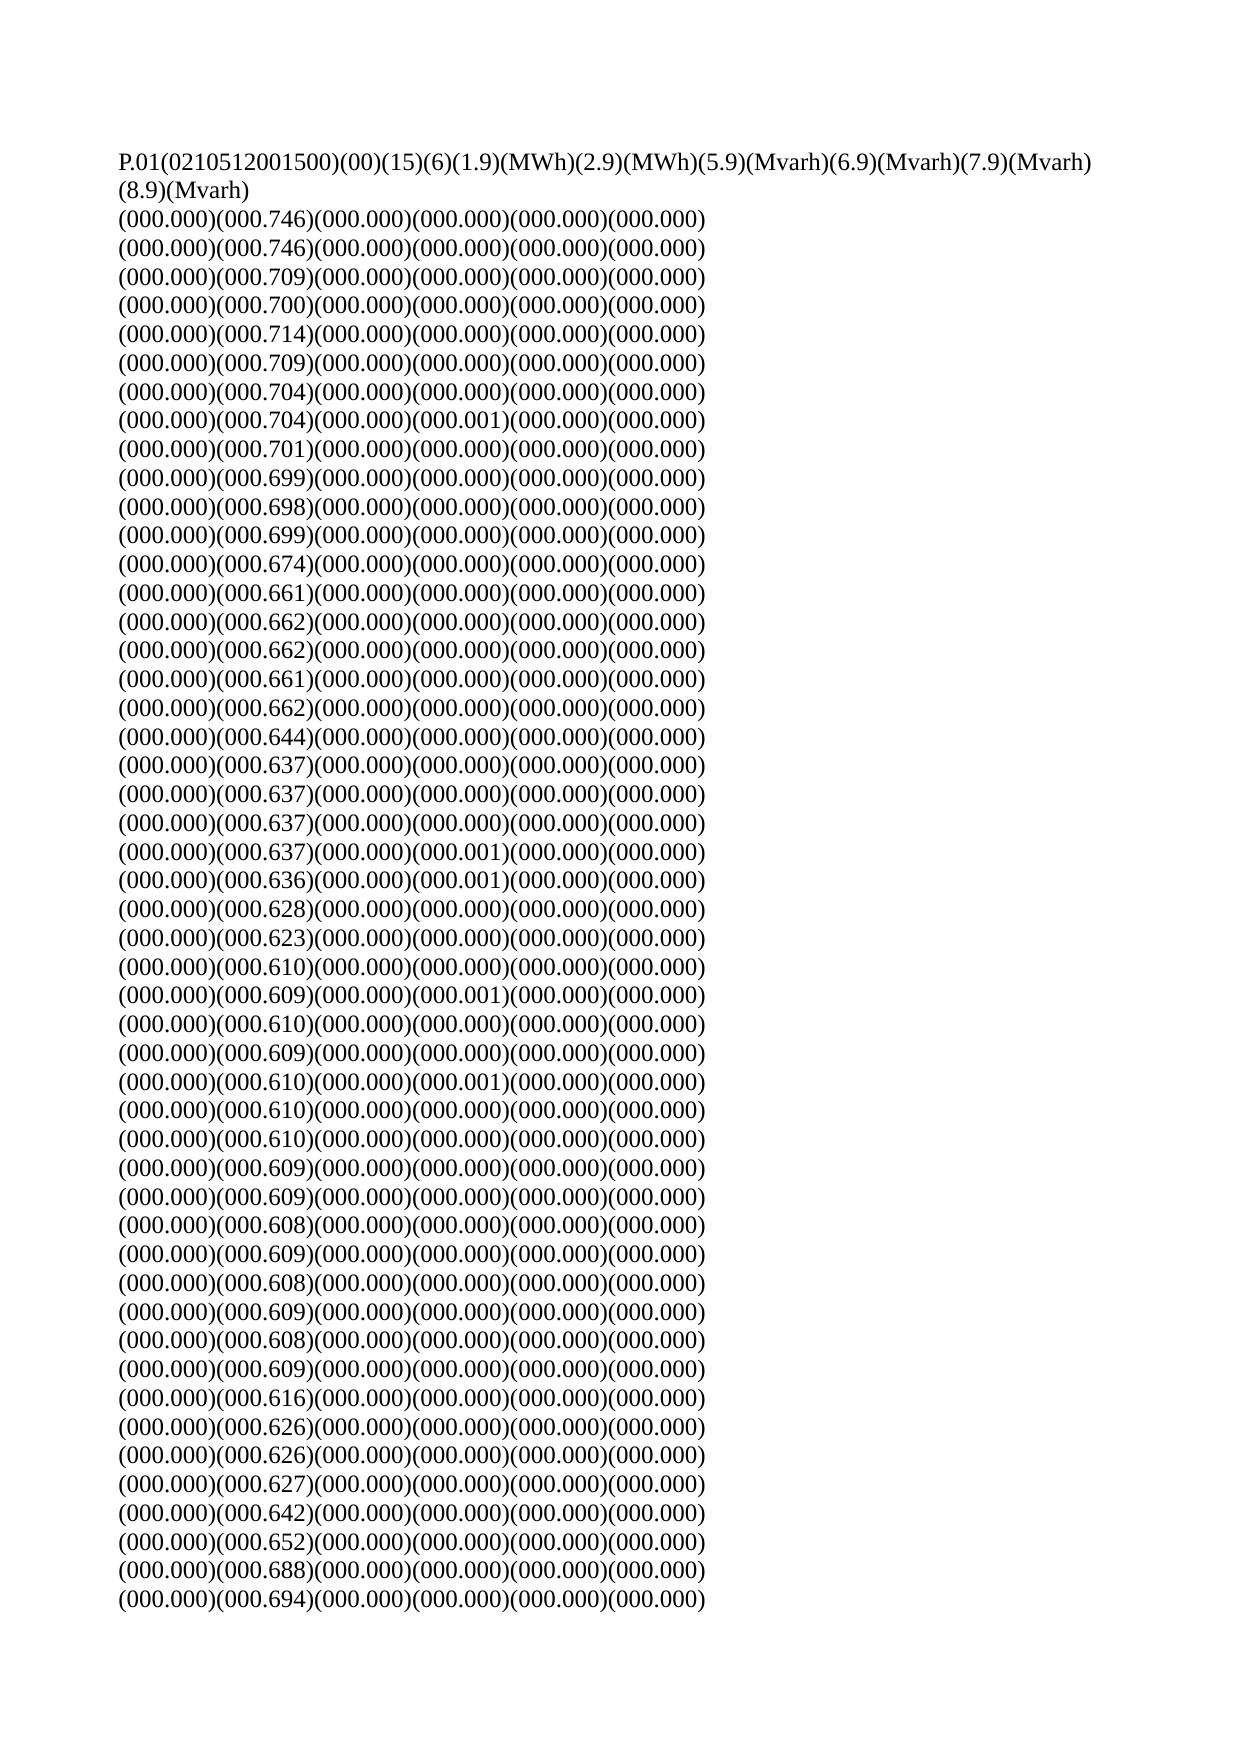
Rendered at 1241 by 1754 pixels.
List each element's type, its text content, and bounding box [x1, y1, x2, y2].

text (000.000)(000.637)(000.000)(000.001)(000.000)(000.000) [118, 837, 1122, 866]
text (000.000)(000.688)(000.000)(000.000)(000.000)(000.000) [118, 1556, 1122, 1584]
text (000.000)(000.609)(000.000)(000.001)(000.000)(000.000) [118, 981, 1122, 1009]
text (000.000)(000.608)(000.000)(000.000)(000.000)(000.000) [118, 1211, 1122, 1239]
text (000.000)(000.623)(000.000)(000.000)(000.000)(000.000) [118, 923, 1122, 952]
text (000.000)(000.610)(000.000)(000.001)(000.000)(000.000) [118, 1067, 1122, 1096]
text (000.000)(000.700)(000.000)(000.000)(000.000)(000.000) [118, 291, 1122, 319]
text (000.000)(000.637)(000.000)(000.000)(000.000)(000.000) [118, 779, 1122, 808]
text (000.000)(000.626)(000.000)(000.000)(000.000)(000.000) [118, 1412, 1122, 1441]
text (000.000)(000.694)(000.000)(000.000)(000.000)(000.000) [118, 1584, 1122, 1613]
text (000.000)(000.746)(000.000)(000.000)(000.000)(000.000) [118, 204, 1122, 233]
text (000.000)(000.626)(000.000)(000.000)(000.000)(000.000) [118, 1441, 1122, 1469]
text (000.000)(000.661)(000.000)(000.000)(000.000)(000.000) [118, 578, 1122, 607]
text (000.000)(000.701)(000.000)(000.000)(000.000)(000.000) [118, 434, 1122, 463]
text (000.000)(000.609)(000.000)(000.000)(000.000)(000.000) [118, 1182, 1122, 1211]
text (000.000)(000.610)(000.000)(000.000)(000.000)(000.000) [118, 1009, 1122, 1038]
text (000.000)(000.699)(000.000)(000.000)(000.000)(000.000) [118, 463, 1122, 492]
text (000.000)(000.662)(000.000)(000.000)(000.000)(000.000) [118, 636, 1122, 664]
text (000.000)(000.661)(000.000)(000.000)(000.000)(000.000) [118, 664, 1122, 693]
text (000.000)(000.698)(000.000)(000.000)(000.000)(000.000) [118, 492, 1122, 521]
text (000.000)(000.644)(000.000)(000.000)(000.000)(000.000) [118, 722, 1122, 751]
text (000.000)(000.709)(000.000)(000.000)(000.000)(000.000) [118, 262, 1122, 291]
text (000.000)(000.627)(000.000)(000.000)(000.000)(000.000) [118, 1469, 1122, 1498]
text (000.000)(000.642)(000.000)(000.000)(000.000)(000.000) [118, 1498, 1122, 1527]
text (000.000)(000.609)(000.000)(000.000)(000.000)(000.000) [118, 1038, 1122, 1067]
text (000.000)(000.609)(000.000)(000.000)(000.000)(000.000) [118, 1354, 1122, 1383]
text (000.000)(000.662)(000.000)(000.000)(000.000)(000.000) [118, 693, 1122, 722]
text (000.000)(000.704)(000.000)(000.001)(000.000)(000.000) [118, 406, 1122, 434]
text P.01(0210512001500)(00)(15)(6)(1.9)(MWh)(2.9)(MWh)(5.9)(Mvarh)(6.9)(Mvarh)(7.9)(Mvarh)(8.9)(Mvarh) [118, 147, 1122, 204]
text (000.000)(000.652)(000.000)(000.000)(000.000)(000.000) [118, 1527, 1122, 1556]
text (000.000)(000.609)(000.000)(000.000)(000.000)(000.000) [118, 1297, 1122, 1326]
text (000.000)(000.609)(000.000)(000.000)(000.000)(000.000) [118, 1239, 1122, 1268]
text (000.000)(000.628)(000.000)(000.000)(000.000)(000.000) [118, 894, 1122, 923]
text (000.000)(000.637)(000.000)(000.000)(000.000)(000.000) [118, 751, 1122, 779]
text (000.000)(000.608)(000.000)(000.000)(000.000)(000.000) [118, 1326, 1122, 1354]
text (000.000)(000.616)(000.000)(000.000)(000.000)(000.000) [118, 1383, 1122, 1412]
text (000.000)(000.746)(000.000)(000.000)(000.000)(000.000) [118, 233, 1122, 262]
text (000.000)(000.662)(000.000)(000.000)(000.000)(000.000) [118, 607, 1122, 636]
text (000.000)(000.609)(000.000)(000.000)(000.000)(000.000) [118, 1153, 1122, 1182]
text (000.000)(000.704)(000.000)(000.000)(000.000)(000.000) [118, 377, 1122, 406]
text (000.000)(000.608)(000.000)(000.000)(000.000)(000.000) [118, 1268, 1122, 1297]
text (000.000)(000.636)(000.000)(000.001)(000.000)(000.000) [118, 866, 1122, 894]
text (000.000)(000.709)(000.000)(000.000)(000.000)(000.000) [118, 348, 1122, 377]
text (000.000)(000.610)(000.000)(000.000)(000.000)(000.000) [118, 952, 1122, 981]
text (000.000)(000.610)(000.000)(000.000)(000.000)(000.000) [118, 1124, 1122, 1153]
text (000.000)(000.714)(000.000)(000.000)(000.000)(000.000) [118, 319, 1122, 348]
text (000.000)(000.637)(000.000)(000.000)(000.000)(000.000) [118, 808, 1122, 837]
text (000.000)(000.610)(000.000)(000.000)(000.000)(000.000) [118, 1096, 1122, 1124]
text (000.000)(000.674)(000.000)(000.000)(000.000)(000.000) [118, 549, 1122, 578]
text (000.000)(000.699)(000.000)(000.000)(000.000)(000.000) [118, 521, 1122, 549]
